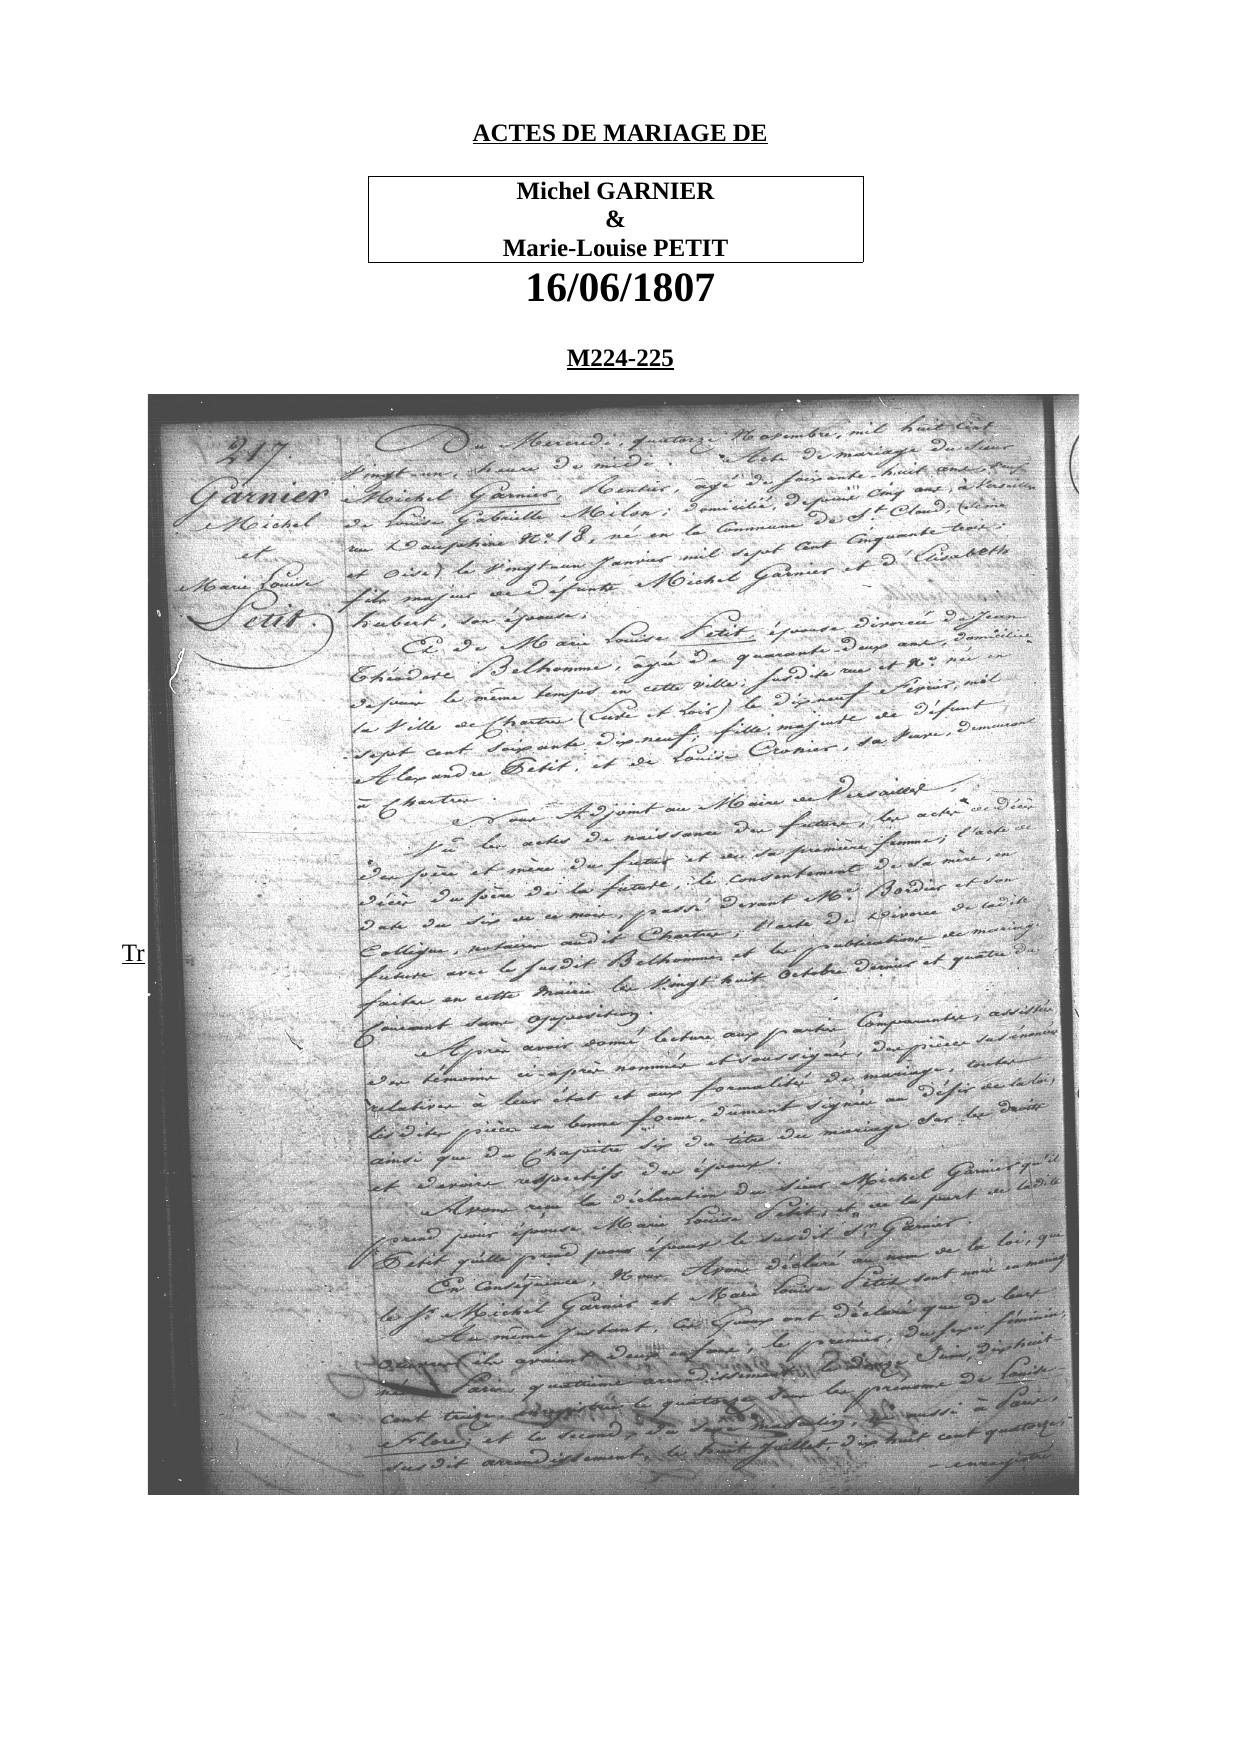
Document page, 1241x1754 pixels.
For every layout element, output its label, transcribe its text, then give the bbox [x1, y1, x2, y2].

text Michel GARNIER [369, 177, 863, 204]
text 16/06/1807 [118, 262, 1122, 310]
text Tr [118, 938, 147, 966]
text [1080, 938, 1122, 966]
text M224-225 [118, 343, 1122, 372]
text Marie-Louise PETIT [369, 233, 863, 262]
text ACTES DE MARIAGE DE [118, 118, 1122, 147]
picture [147, 394, 1080, 1495]
text & [369, 204, 863, 233]
